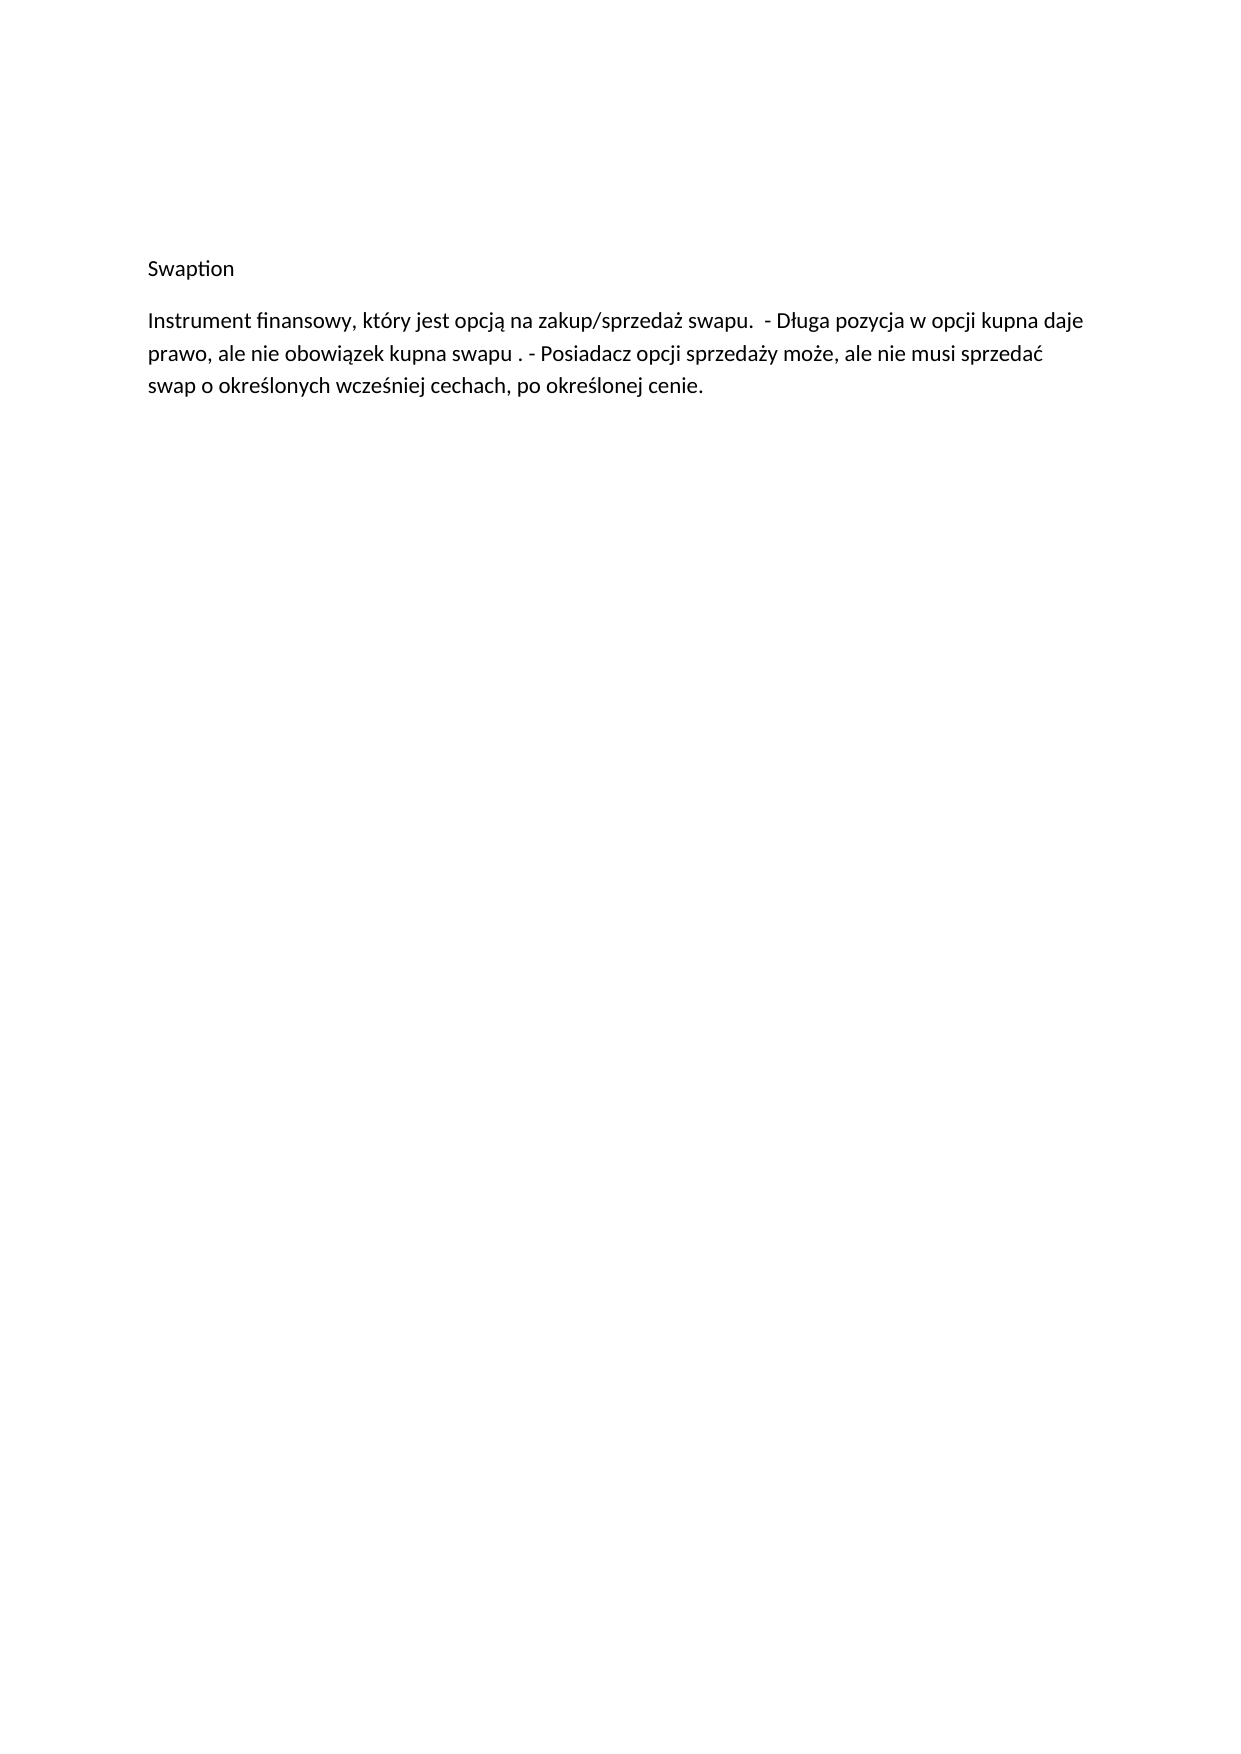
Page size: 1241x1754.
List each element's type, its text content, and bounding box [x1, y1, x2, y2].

text Instrument finansowy, który jest opcją na zakup/sprzedaż swapu. - Długa pozycja w opcji kupna daje prawo, ale nie obowiązek kupna swapu . - Posiadacz opcji sprzedaży może, ale nie musi sprzedać swap o określonych wcześniej cechach, po określonej cenie. [148, 307, 1093, 399]
text Swaption [148, 254, 1093, 282]
